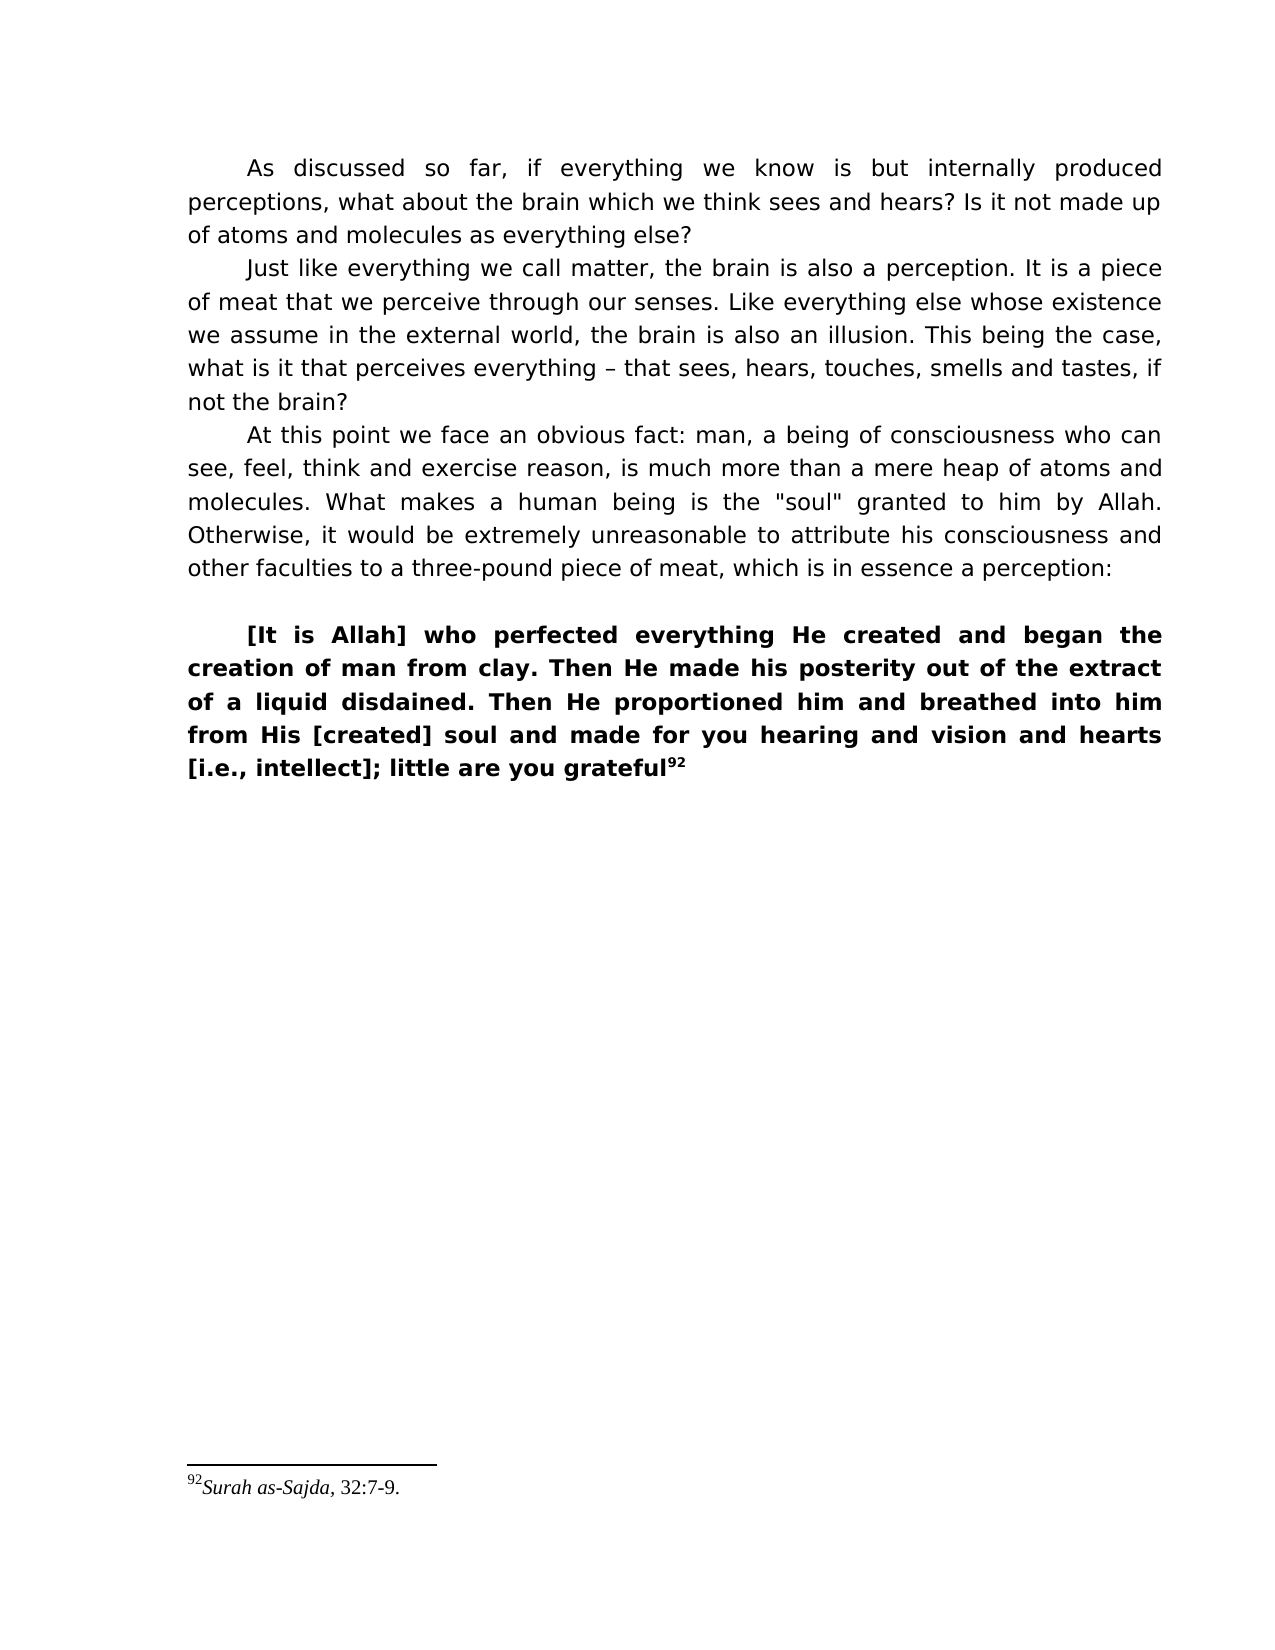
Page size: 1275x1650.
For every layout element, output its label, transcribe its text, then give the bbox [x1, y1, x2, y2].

text As discussed so far, if everything we know is but internally produced perceptions, what about the brain which we think sees and hears? Is it not made up of atoms and molecules as everything else? [187, 150, 1163, 250]
text Just like everything we call matter, the brain is also a perception. It is a piece of meat that we perceive through our senses. Like everything else whose existence we assume in the external world, the brain is also an illusion. This being the case, what is it that perceives everything – that sees, hears, touches, smells and tastes, if not the brain? [187, 250, 1163, 417]
text [It is Allah] who perfected everything He created and began the creation of man from clay. Then He made his posterity out of the extract of a liquid disdained. Then He proportioned him and breathed into him from His [created] soul and made for you hearing and vision and hearts [i.e., intellect]; little are you grateful [187, 617, 1163, 783]
text Surah as-Sajda, 32:7-9. [187, 1471, 1181, 1500]
text At this point we face an obvious fact: man, a being of consciousness who can see, feel, think and exercise reason, is much more than a mere heap of atoms and molecules. What makes a human being is the "soul" granted to him by Allah. Otherwise, it would be extremely unreasonable to attribute his consciousness and other faculties to a three-pound piece of meat, which is in essence a perception: [187, 417, 1163, 583]
